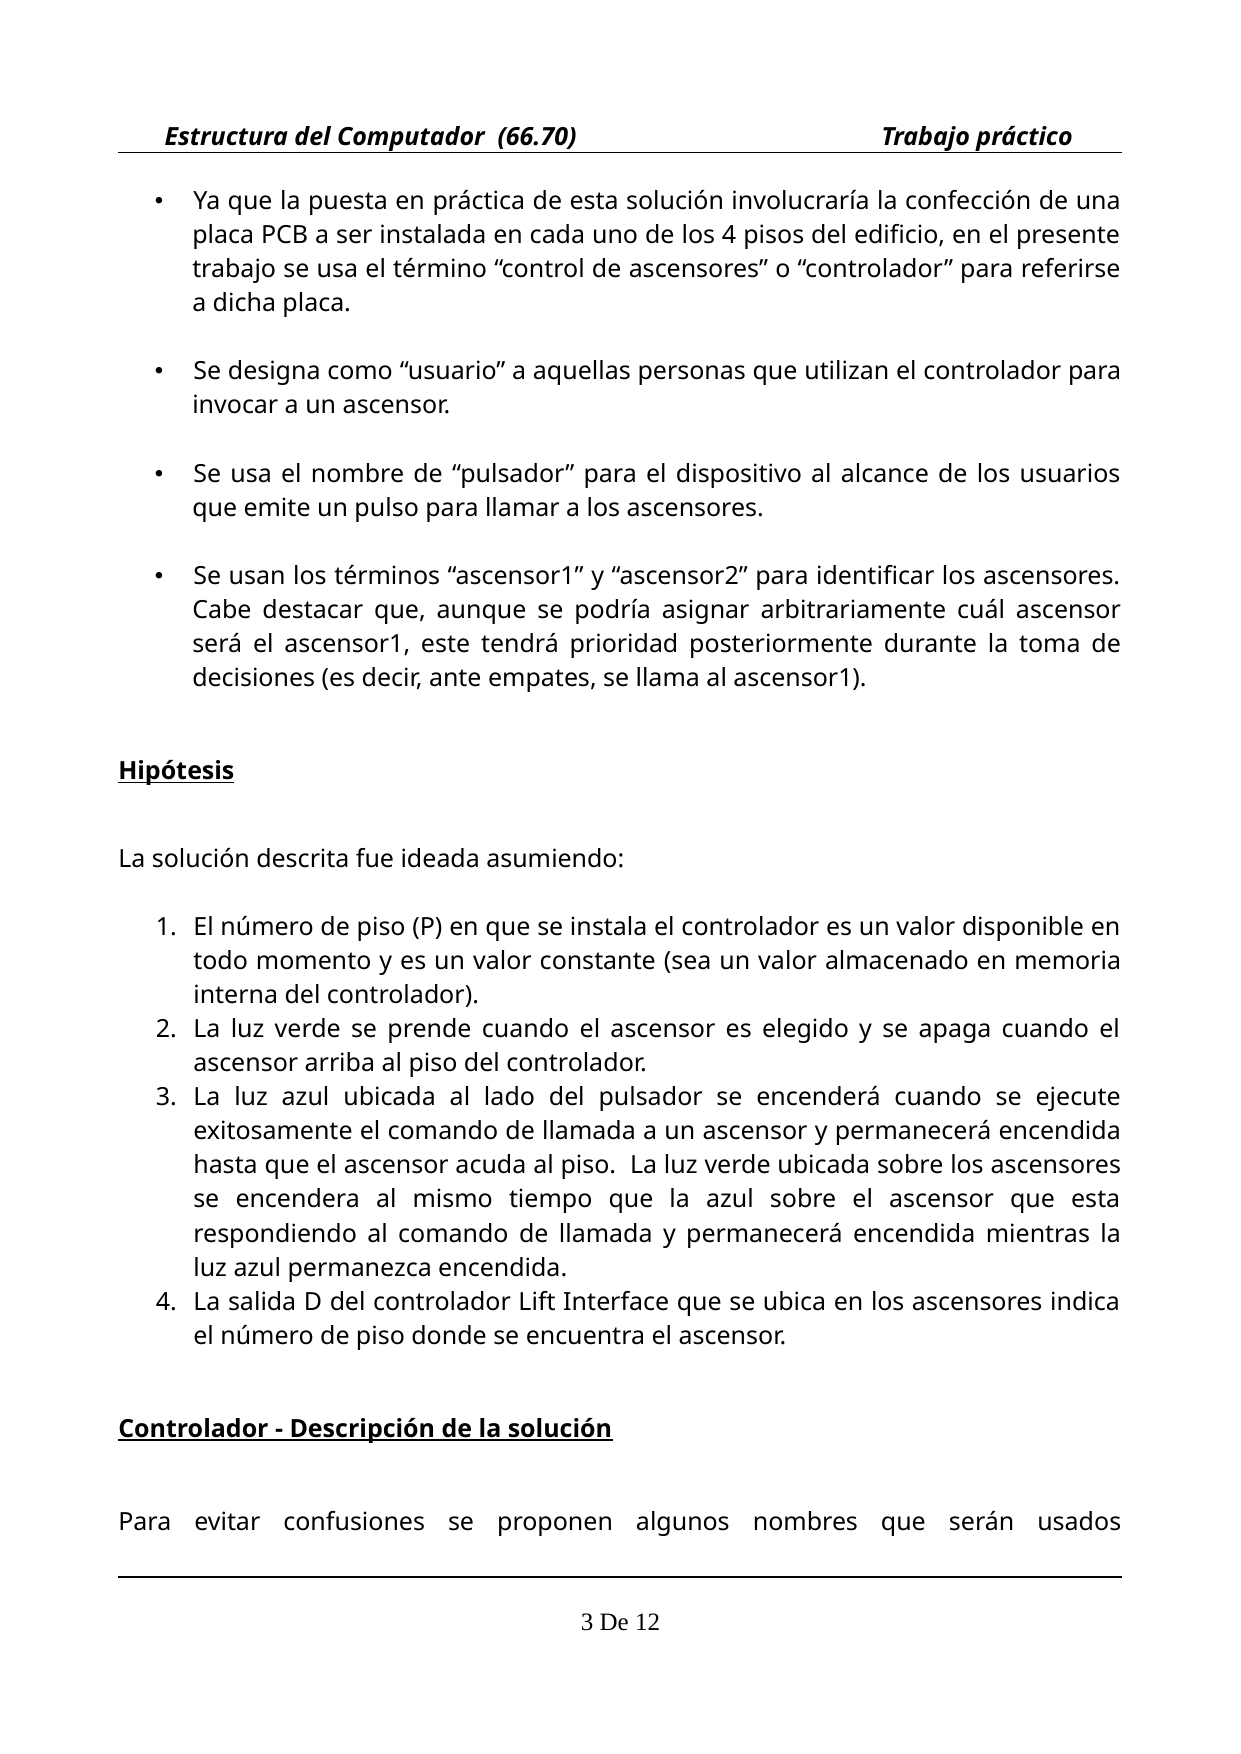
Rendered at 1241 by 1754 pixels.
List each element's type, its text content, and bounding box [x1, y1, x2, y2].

list Se usa el nombre de “pulsador” para el dispositivo al alcance de los usuarios que emite un pulso para llamar a los ascensores. [154, 455, 1122, 523]
list Se designa como “usuario” a aquellas personas que utilizan el controlador para invocar a un ascensor. [154, 353, 1122, 421]
list La luz azul ubicada al lado del pulsador se encenderá cuando se ejecute exitosamente el comando de llamada a un ascensor y permanecerá encendida hasta que el ascensor acuda al piso. La luz verde ubicada sobre los ascensores se encendera al mismo tiempo que la azul sobre el ascensor que esta respondiendo al comando de llamada y permanecerá encendida mientras la luz azul permanezca encendida. [156, 1079, 1122, 1283]
list Ya que la puesta en práctica de esta solución involucraría la confección de una placa PCB a ser instalada en cada uno de los 4 pisos del edificio, en el presente trabajo se usa el término “control de ascensores” o “controlador” para referirse a dicha placa. [154, 183, 1122, 319]
list Se usan los términos “ascensor1” y “ascensor2” para identificar los ascensores. Cabe destacar que, aunque se podría asignar arbitrariamente cuál ascensor será el ascensor1, este tendrá prioridad posteriormente durante la toma de decisiones (es decir, ante empates, se llama al ascensor1). [154, 557, 1122, 694]
text La solución descrita fue ideada asumiendo: [118, 841, 1122, 874]
list El número de piso (P) en que se instala el controlador es un valor disponible en todo momento y es un valor constante (sea un valor almacenado en memoria interna del controlador). [156, 909, 1122, 1011]
list La salida D del controlador Lift Interface que se ubica en los ascensores indica el número de piso donde se encuentra el ascensor. [156, 1283, 1122, 1351]
list La luz verde se prende cuando el ascensor es elegido y se apaga cuando el ascensor arriba al piso del controlador. [156, 1011, 1122, 1079]
text Para evitar confusiones se proponen algunos nombres que serán usados [118, 1504, 1122, 1538]
subtitle Hipótesis [118, 753, 1122, 787]
subtitle Controlador - Descripción de la solución [118, 1411, 1122, 1444]
